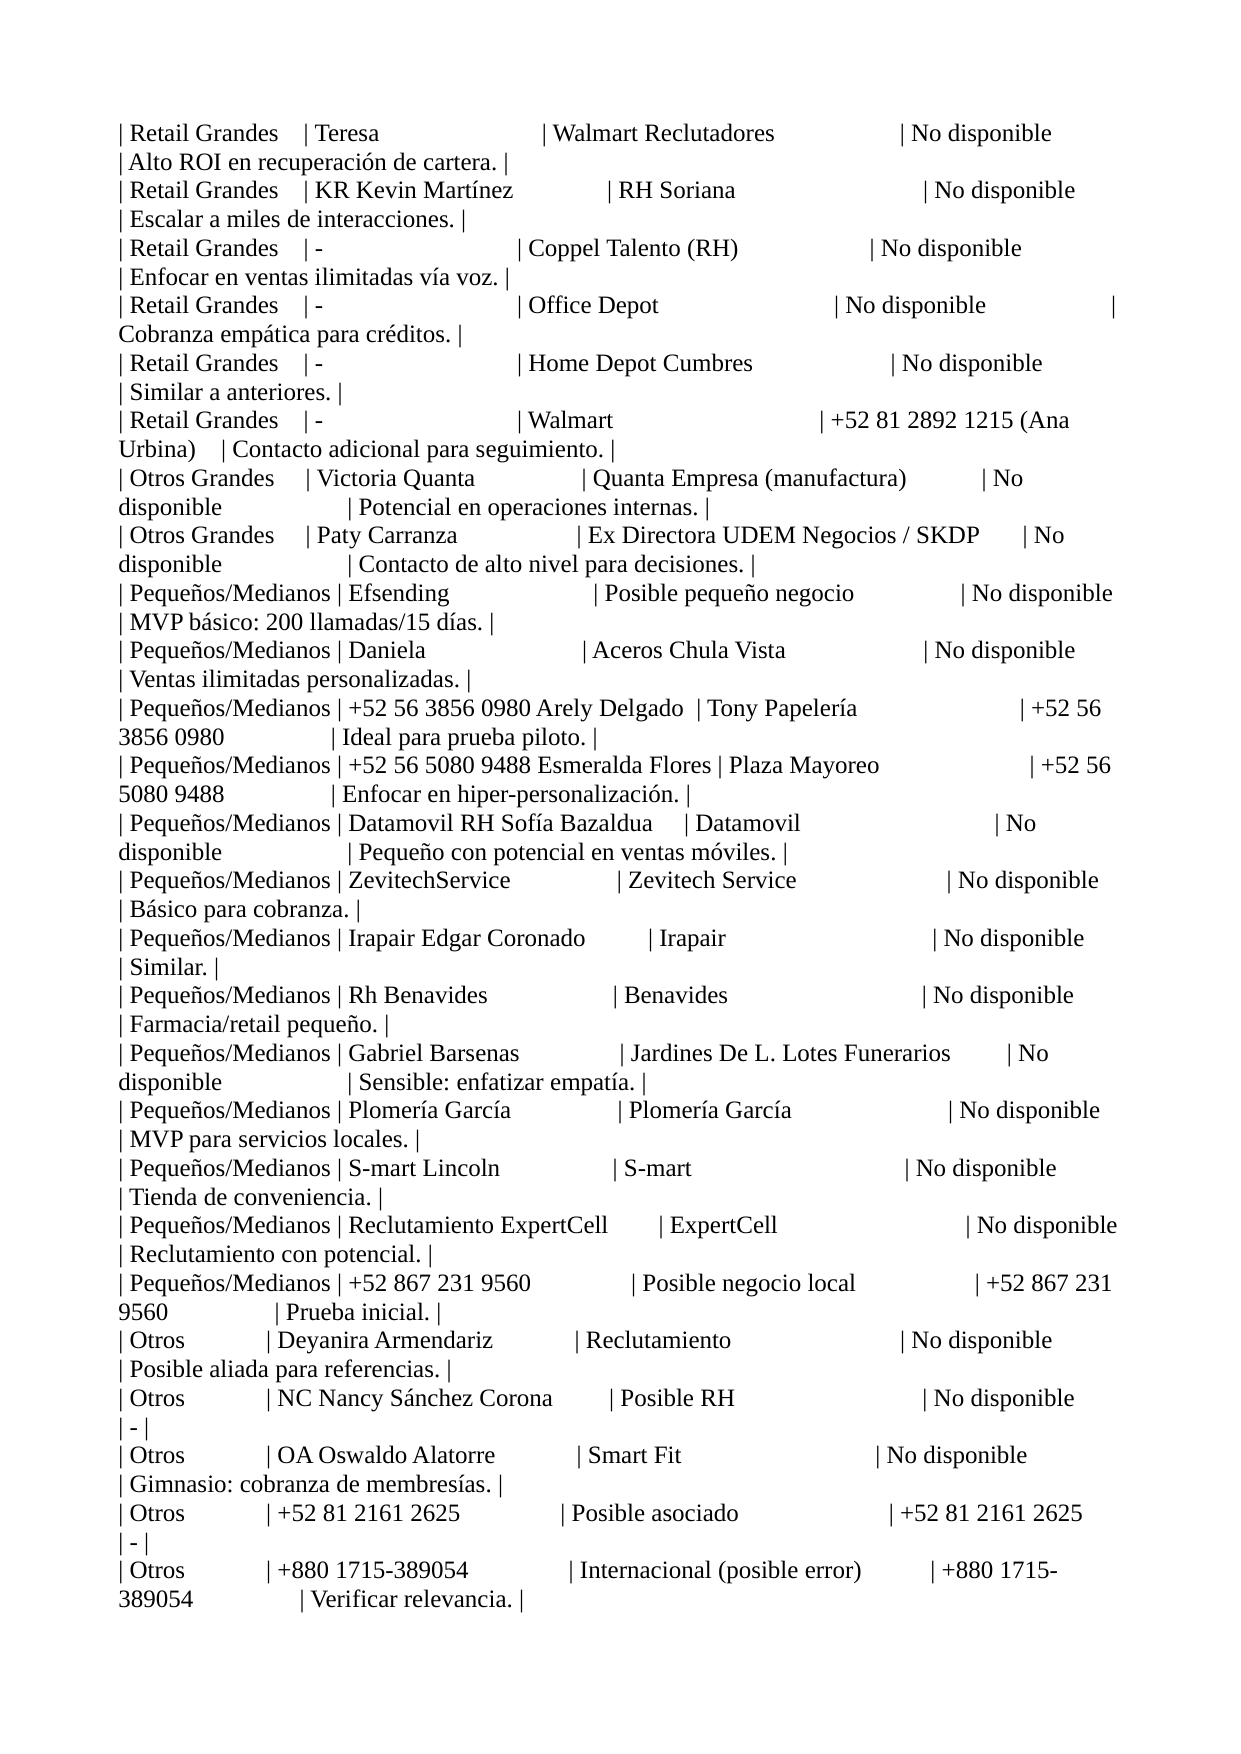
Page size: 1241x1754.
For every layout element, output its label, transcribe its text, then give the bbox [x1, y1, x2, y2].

text | Pequeños/Medianos | Daniela | Aceros Chula Vista | No disponible | Ventas ilimitadas personalizadas. | [118, 636, 1122, 693]
text | Otros | NC Nancy Sánchez Corona | Posible RH | No disponible | - | [118, 1383, 1122, 1441]
text | Pequeños/Medianos | Efsending | Posible pequeño negocio | No disponible | MVP básico: 200 llamadas/15 días. | [118, 578, 1122, 636]
text | Retail Grandes | - | Walmart | +52 81 2892 1215 (Ana Urbina) | Contacto adicional para seguimiento. | [118, 406, 1122, 463]
text | Otros Grandes | Paty Carranza | Ex Directora UDEM Negocios / SKDP | No disponible | Contacto de alto nivel para decisiones. | [118, 521, 1122, 578]
text | Otros Grandes | Victoria Quanta | Quanta Empresa (manufactura) | No disponible | Potencial en operaciones internas. | [118, 463, 1122, 521]
text | Otros | OA Oswaldo Alatorre | Smart Fit | No disponible | Gimnasio: cobranza de membresías. | [118, 1441, 1122, 1498]
text | Pequeños/Medianos | Rh Benavides | Benavides | No disponible | Farmacia/retail pequeño. | [118, 981, 1122, 1038]
text | Retail Grandes | - | Coppel Talento (RH) | No disponible | Enfocar en ventas ilimitadas vía voz. | [118, 233, 1122, 291]
text | Pequeños/Medianos | +52 56 5080 9488 Esmeralda Flores | Plaza Mayoreo | +52 56 5080 9488 | Enfocar en hiper-personalización. | [118, 751, 1122, 808]
text | Pequeños/Medianos | Datamovil RH Sofía Bazaldua | Datamovil | No disponible | Pequeño con potencial en ventas móviles. | [118, 808, 1122, 866]
text | Pequeños/Medianos | Reclutamiento ExpertCell | ExpertCell | No disponible | Reclutamiento con potencial. | [118, 1211, 1122, 1268]
text | Pequeños/Medianos | Gabriel Barsenas | Jardines De L. Lotes Funerarios | No disponible | Sensible: enfatizar empatía. | [118, 1038, 1122, 1096]
text | Pequeños/Medianos | +52 867 231 9560 | Posible negocio local | +52 867 231 9560 | Prueba inicial. | [118, 1268, 1122, 1326]
text | Pequeños/Medianos | ZevitechService | Zevitech Service | No disponible | Básico para cobranza. | [118, 866, 1122, 923]
text | Retail Grandes | - | Office Depot | No disponible | Cobranza empática para créditos. | [118, 291, 1122, 348]
text | Otros | Deyanira Armendariz | Reclutamiento | No disponible | Posible aliada para referencias. | [118, 1326, 1122, 1383]
text | Pequeños/Medianos | +52 56 3856 0980 Arely Delgado | Tony Papelería | +52 56 3856 0980 | Ideal para prueba piloto. | [118, 693, 1122, 751]
text | Pequeños/Medianos | Plomería García | Plomería García | No disponible | MVP para servicios locales. | [118, 1096, 1122, 1153]
text | Otros | +52 81 2161 2625 | Posible asociado | +52 81 2161 2625 | - | [118, 1498, 1122, 1556]
text | Otros | +880 1715-389054 | Internacional (posible error) | +880 1715-389054 | Verificar relevancia. | [118, 1556, 1122, 1613]
text | Retail Grandes | Teresa | Walmart Reclutadores | No disponible | Alto ROI en recuperación de cartera. | [118, 118, 1122, 176]
text | Retail Grandes | - | Home Depot Cumbres | No disponible | Similar a anteriores. | [118, 348, 1122, 406]
text | Retail Grandes | KR Kevin Martínez | RH Soriana | No disponible | Escalar a miles de interacciones. | [118, 176, 1122, 233]
text | Pequeños/Medianos | Irapair Edgar Coronado | Irapair | No disponible | Similar. | [118, 923, 1122, 981]
text | Pequeños/Medianos | S-mart Lincoln | S-mart | No disponible | Tienda de conveniencia. | [118, 1153, 1122, 1211]
